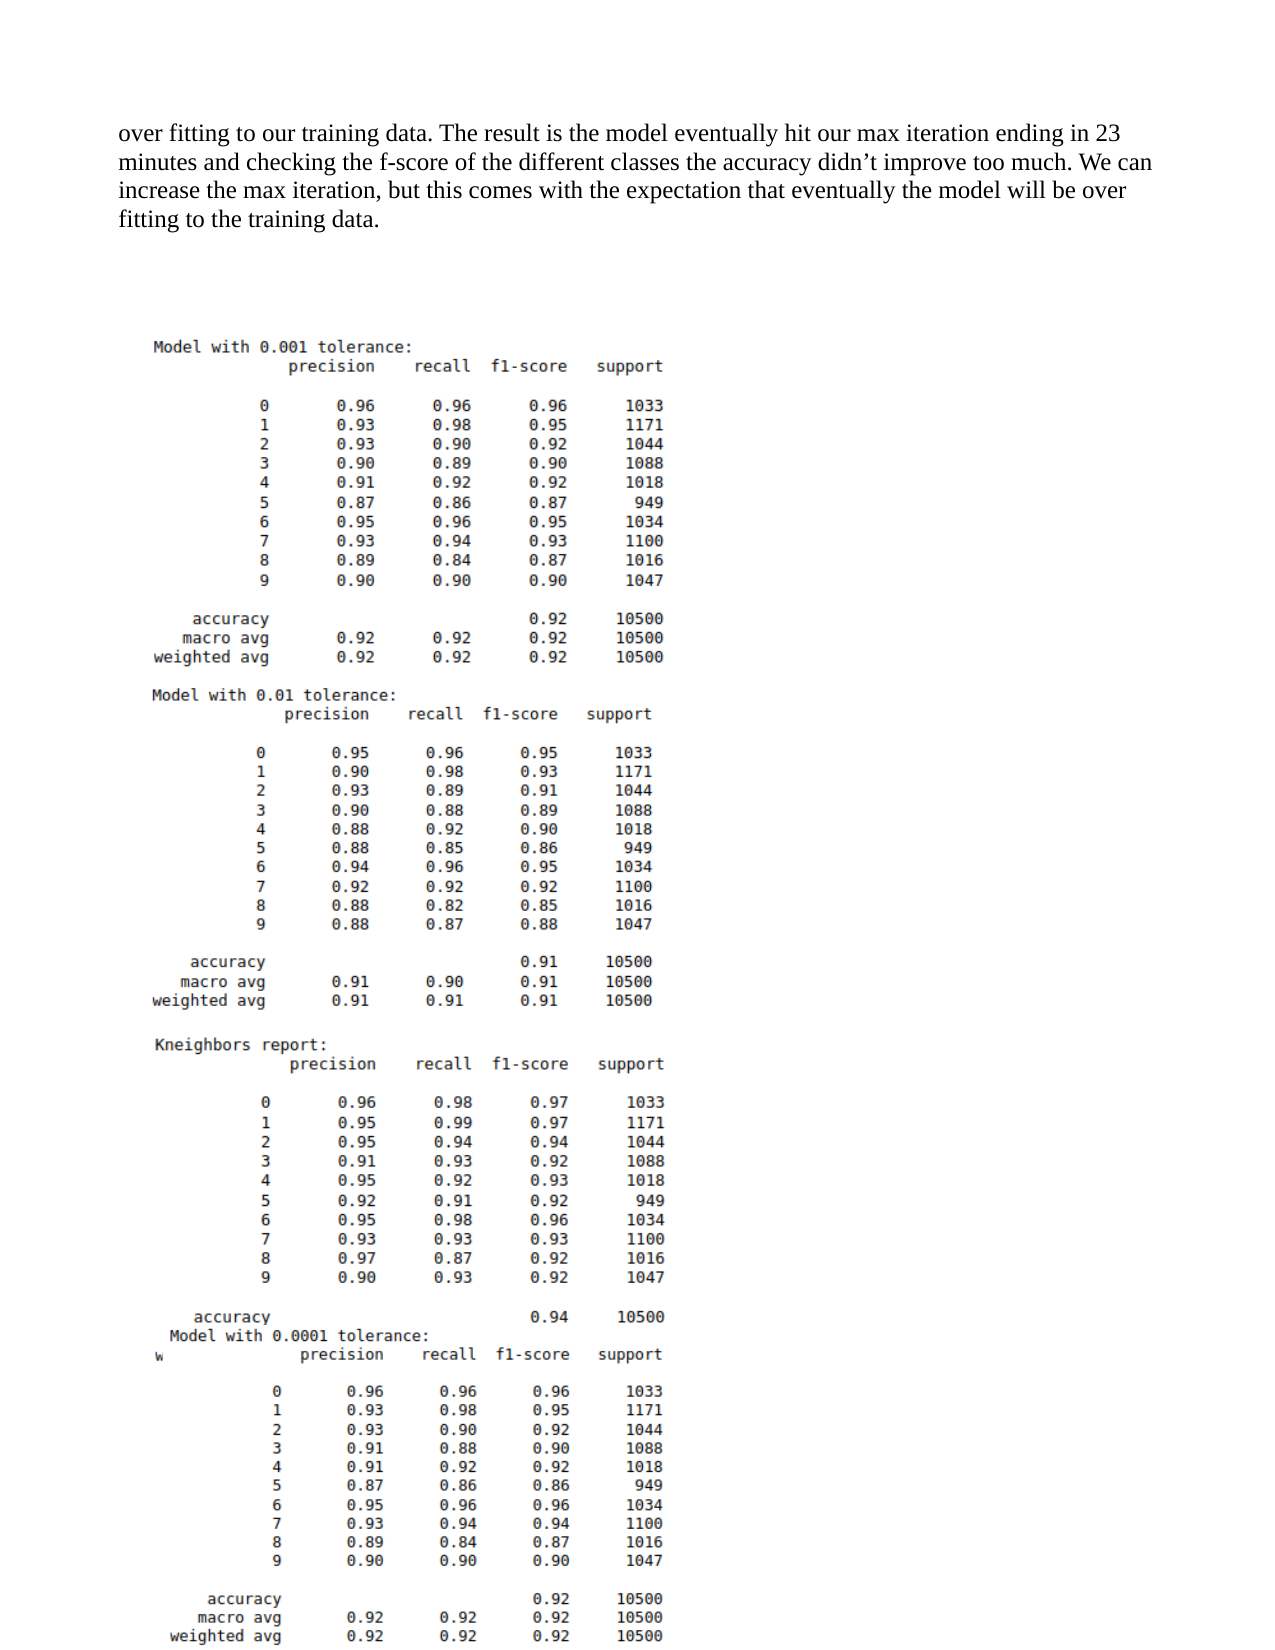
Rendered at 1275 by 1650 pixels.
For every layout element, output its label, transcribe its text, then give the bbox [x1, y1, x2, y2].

text over fitting to our training data. The result is the model eventually hit our max iteration ending in 23 minutes and checking the f-score of the different classes the accuracy didn’t improve too much. We can increase the max iteration, but this comes with the expectation that eventually the model will be over fitting to the training data. [118, 118, 1157, 233]
picture [143, 331, 702, 1650]
